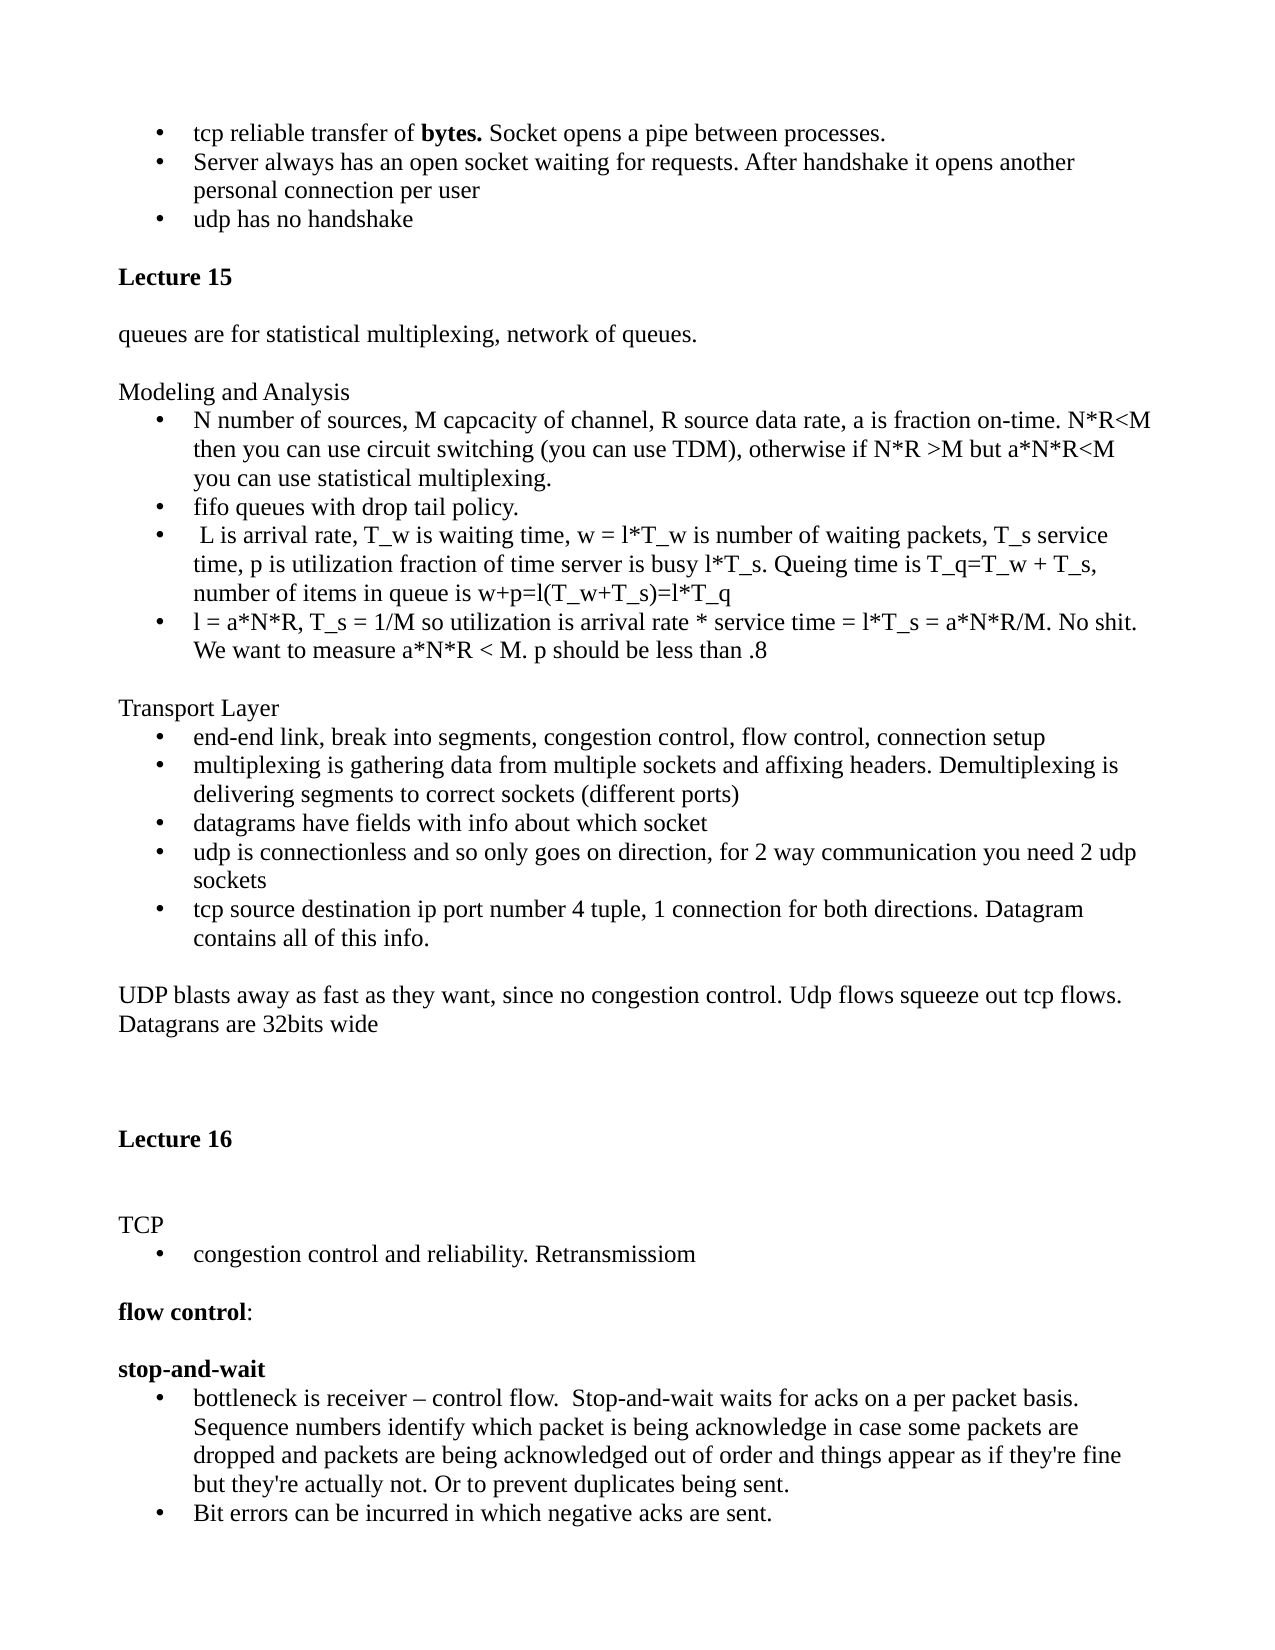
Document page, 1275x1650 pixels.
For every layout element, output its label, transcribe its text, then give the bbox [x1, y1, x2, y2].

list Server always has an open socket waiting for requests. After handshake it opens another personal connection per user [156, 147, 1157, 204]
list fifo queues with drop tail policy. [156, 492, 1157, 521]
text stop-and-wait [118, 1354, 1157, 1383]
list tcp reliable transfer of bytes. Socket opens a pipe between processes. [156, 118, 1157, 147]
list multiplexing is gathering data from multiple sockets and affixing headers. Demultiplexing is delivering segments to correct sockets (different ports) [156, 751, 1157, 808]
text Transport Layer [118, 693, 1157, 722]
list datagrams have fields with info about which socket [156, 808, 1157, 837]
list udp has no handshake [156, 204, 1157, 233]
list bottleneck is receiver – control flow. Stop-and-wait waits for acks on a per packet basis. Sequence numbers identify which packet is being acknowledge in case some packets are dropped and packets are being acknowledged out of order and things appear as if they're fine but they're actually not. Or to prevent duplicates being sent. [156, 1383, 1157, 1498]
list N number of sources, M capcacity of channel, R source data rate, a is fraction on-time. N*R<M then you can use circuit switching (you can use TDM), otherwise if N*R >M but a*N*R<M you can use statistical multiplexing. [156, 406, 1157, 492]
text Modeling and Analysis [118, 377, 1157, 406]
text flow control: [118, 1297, 1157, 1326]
text queues are for statistical multiplexing, network of queues. [118, 319, 1157, 348]
list congestion control and reliability. Retransmissiom [156, 1239, 1157, 1268]
text UDP blasts away as fast as they want, since no congestion control. Udp flows squeeze out tcp flows. Datagrans are 32bits wide [118, 981, 1157, 1038]
text TCP [118, 1211, 1157, 1239]
list udp is connectionless and so only goes on direction, for 2 way communication you need 2 udp sockets [156, 837, 1157, 894]
text Lecture 15 [118, 262, 1157, 291]
list Bit errors can be incurred in which negative acks are sent. [156, 1498, 1157, 1527]
list L is arrival rate, T_w is waiting time, w = l*T_w is number of waiting packets, T_s service time, p is utilization fraction of time server is busy l*T_s. Queing time is T_q=T_w + T_s, number of items in queue is w+p=l(T_w+T_s)=l*T_q [156, 521, 1157, 607]
list tcp source destination ip port number 4 tuple, 1 connection for both directions. Datagram contains all of this info. [156, 894, 1157, 952]
list l = a*N*R, T_s = 1/M so utilization is arrival rate * service time = l*T_s = a*N*R/M. No shit. We want to measure a*N*R < M. p should be less than .8 [156, 607, 1157, 664]
text Lecture 16 [118, 1124, 1157, 1153]
list end-end link, break into segments, congestion control, flow control, connection setup [156, 722, 1157, 751]
